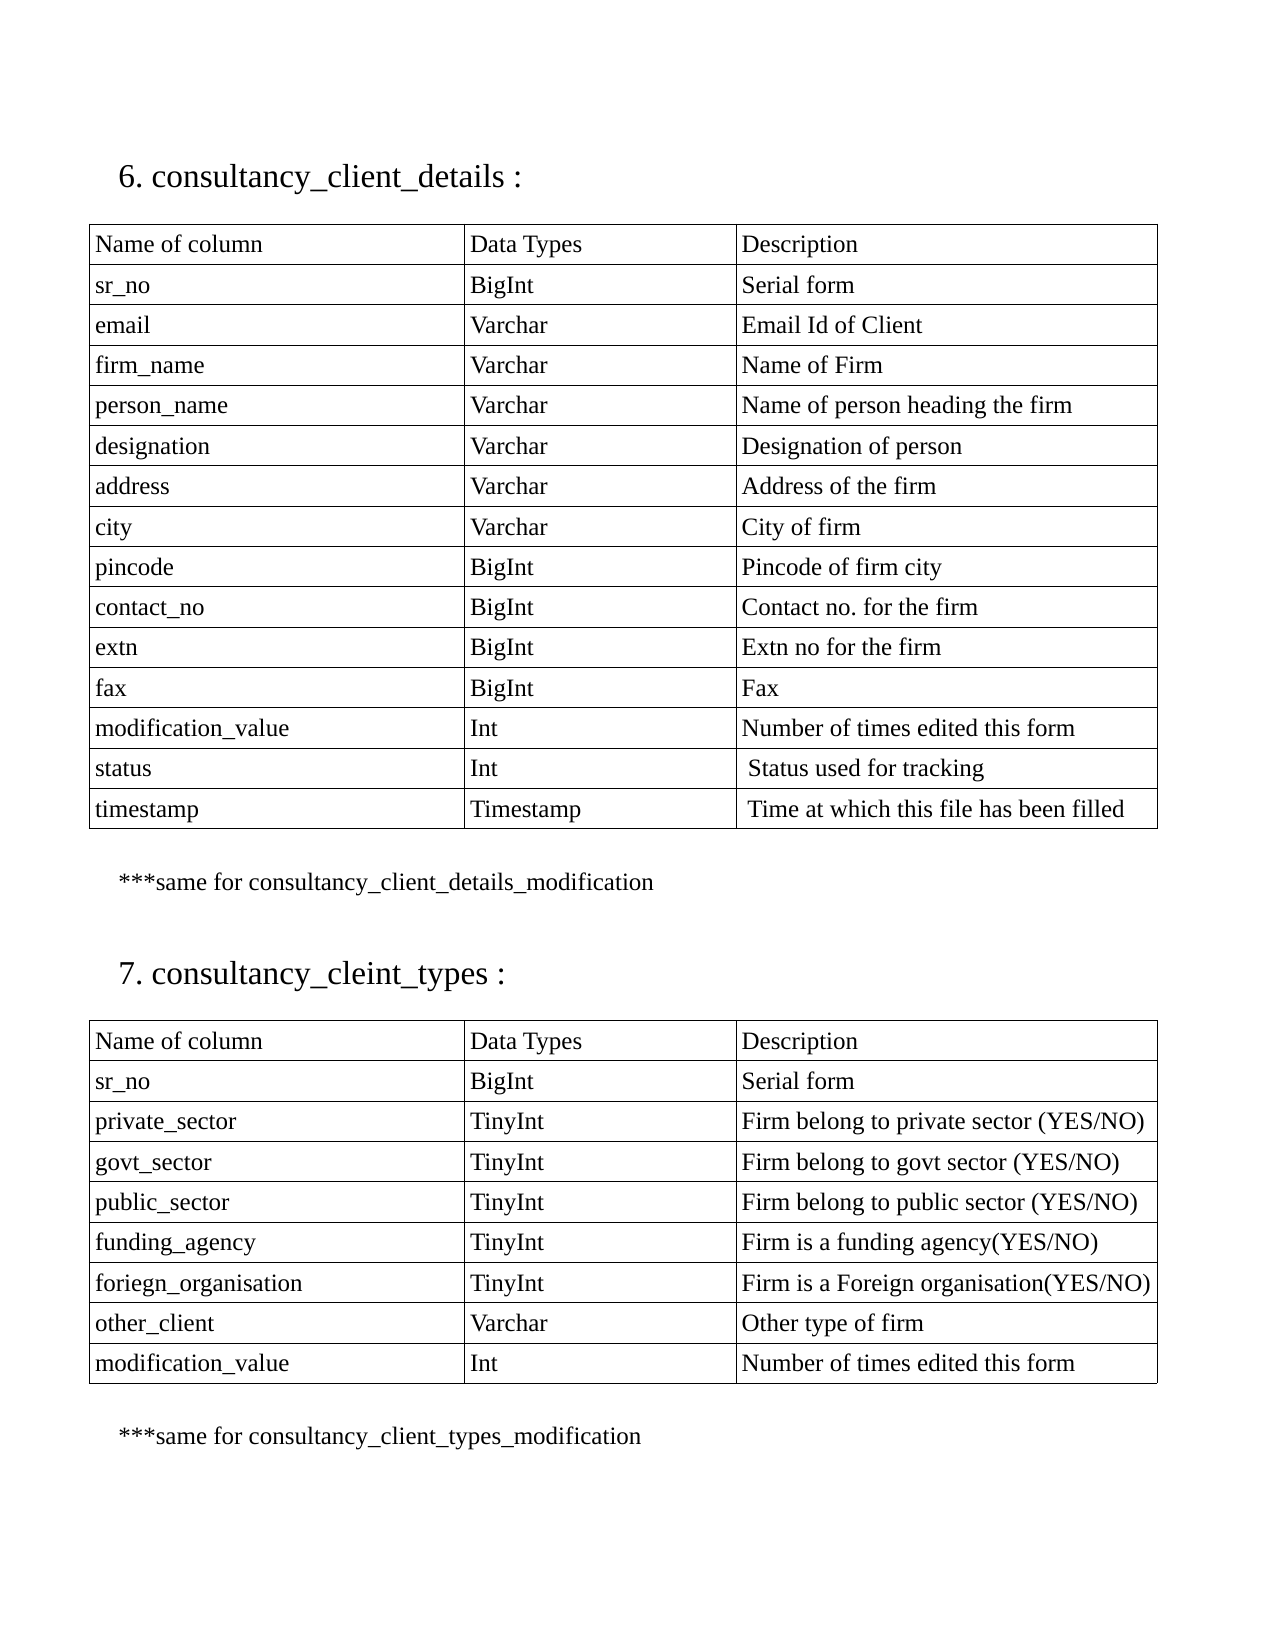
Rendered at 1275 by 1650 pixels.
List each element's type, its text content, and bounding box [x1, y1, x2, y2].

table_cell contact_no [90, 587, 464, 627]
table_cell public_sector [90, 1182, 464, 1222]
table_cell Firm is a Foreign organisation(YES/NO) [737, 1263, 1157, 1302]
table_cell pincode [90, 547, 464, 586]
table_cell Pincode of firm city [737, 547, 1157, 586]
table_cell TinyInt [465, 1182, 736, 1222]
table_cell Number of times edited this form [737, 708, 1157, 748]
table_cell sr_no [90, 265, 464, 304]
table_cell modification_value [90, 708, 464, 748]
table_cell Address of the firm [737, 466, 1157, 506]
table_cell Varchar [465, 466, 736, 506]
table_header Description [737, 1021, 1157, 1060]
table_cell other_client [90, 1303, 464, 1342]
table_cell Number of times edited this form [737, 1344, 1157, 1383]
table_cell BigInt [465, 587, 736, 627]
text 7. consultancy_cleint_types : [118, 953, 1157, 991]
table_cell Other type of firm [737, 1303, 1157, 1342]
table_header Name of column [90, 225, 464, 264]
text ***same for consultancy_client_details_modification [118, 867, 1157, 895]
table_cell BigInt [465, 628, 736, 667]
table_cell Int [465, 749, 736, 788]
table_header Description [737, 225, 1157, 264]
table_cell Int [465, 1344, 736, 1383]
table_cell Extn no for the firm [737, 628, 1157, 667]
table_cell Varchar [465, 305, 736, 344]
table_cell designation [90, 426, 464, 465]
table_cell Firm is a funding agency(YES/NO) [737, 1223, 1157, 1262]
table_header Data Types [465, 1021, 736, 1060]
table_cell firm_name [90, 346, 464, 385]
table_cell modification_value [90, 1344, 464, 1383]
table_cell Designation of person [737, 426, 1157, 465]
table_cell Varchar [465, 386, 736, 425]
table_cell Serial form [737, 265, 1157, 304]
table_cell Firm belong to public sector (YES/NO) [737, 1182, 1157, 1222]
table_cell Varchar [465, 426, 736, 465]
table_cell private_sector [90, 1102, 464, 1141]
table_header Name of column [90, 1021, 464, 1060]
table_cell Firm belong to govt sector (YES/NO) [737, 1142, 1157, 1181]
table_cell Varchar [465, 507, 736, 546]
table_cell Varchar [465, 1303, 736, 1342]
table_cell status [90, 749, 464, 788]
table_cell BigInt [465, 668, 736, 707]
table_cell Firm belong to private sector (YES/NO) [737, 1102, 1157, 1141]
table_cell TinyInt [465, 1263, 736, 1302]
table_cell Time at which this file has been filled [737, 789, 1157, 828]
table_cell Contact no. for the firm [737, 587, 1157, 627]
table_header Data Types [465, 225, 736, 264]
table_cell Varchar [465, 346, 736, 385]
table_cell BigInt [465, 1061, 736, 1101]
table_cell TinyInt [465, 1142, 736, 1181]
table_cell TinyInt [465, 1223, 736, 1262]
table_cell Timestamp [465, 789, 736, 828]
table_cell sr_no [90, 1061, 464, 1101]
table_cell person_name [90, 386, 464, 425]
table_cell Email Id of Client [737, 305, 1157, 344]
table_cell govt_sector [90, 1142, 464, 1181]
table_cell Name of Firm [737, 346, 1157, 385]
table_cell timestamp [90, 789, 464, 828]
table_cell email [90, 305, 464, 344]
text ***same for consultancy_client_types_modification [118, 1421, 1157, 1450]
table_cell city [90, 507, 464, 546]
table_cell address [90, 466, 464, 506]
table_cell Status used for tracking [737, 749, 1157, 788]
table_cell BigInt [465, 265, 736, 304]
table_cell TinyInt [465, 1102, 736, 1141]
table_cell Int [465, 708, 736, 748]
table_cell Name of person heading the firm [737, 386, 1157, 425]
table_cell foriegn_organisation [90, 1263, 464, 1302]
table_cell City of firm [737, 507, 1157, 546]
table_cell Serial form [737, 1061, 1157, 1101]
table_cell extn [90, 628, 464, 667]
text 6. consultancy_client_details : [118, 156, 1157, 195]
table_cell Fax [737, 668, 1157, 707]
table_cell fax [90, 668, 464, 707]
table_cell funding_agency [90, 1223, 464, 1262]
table_cell BigInt [465, 547, 736, 586]
